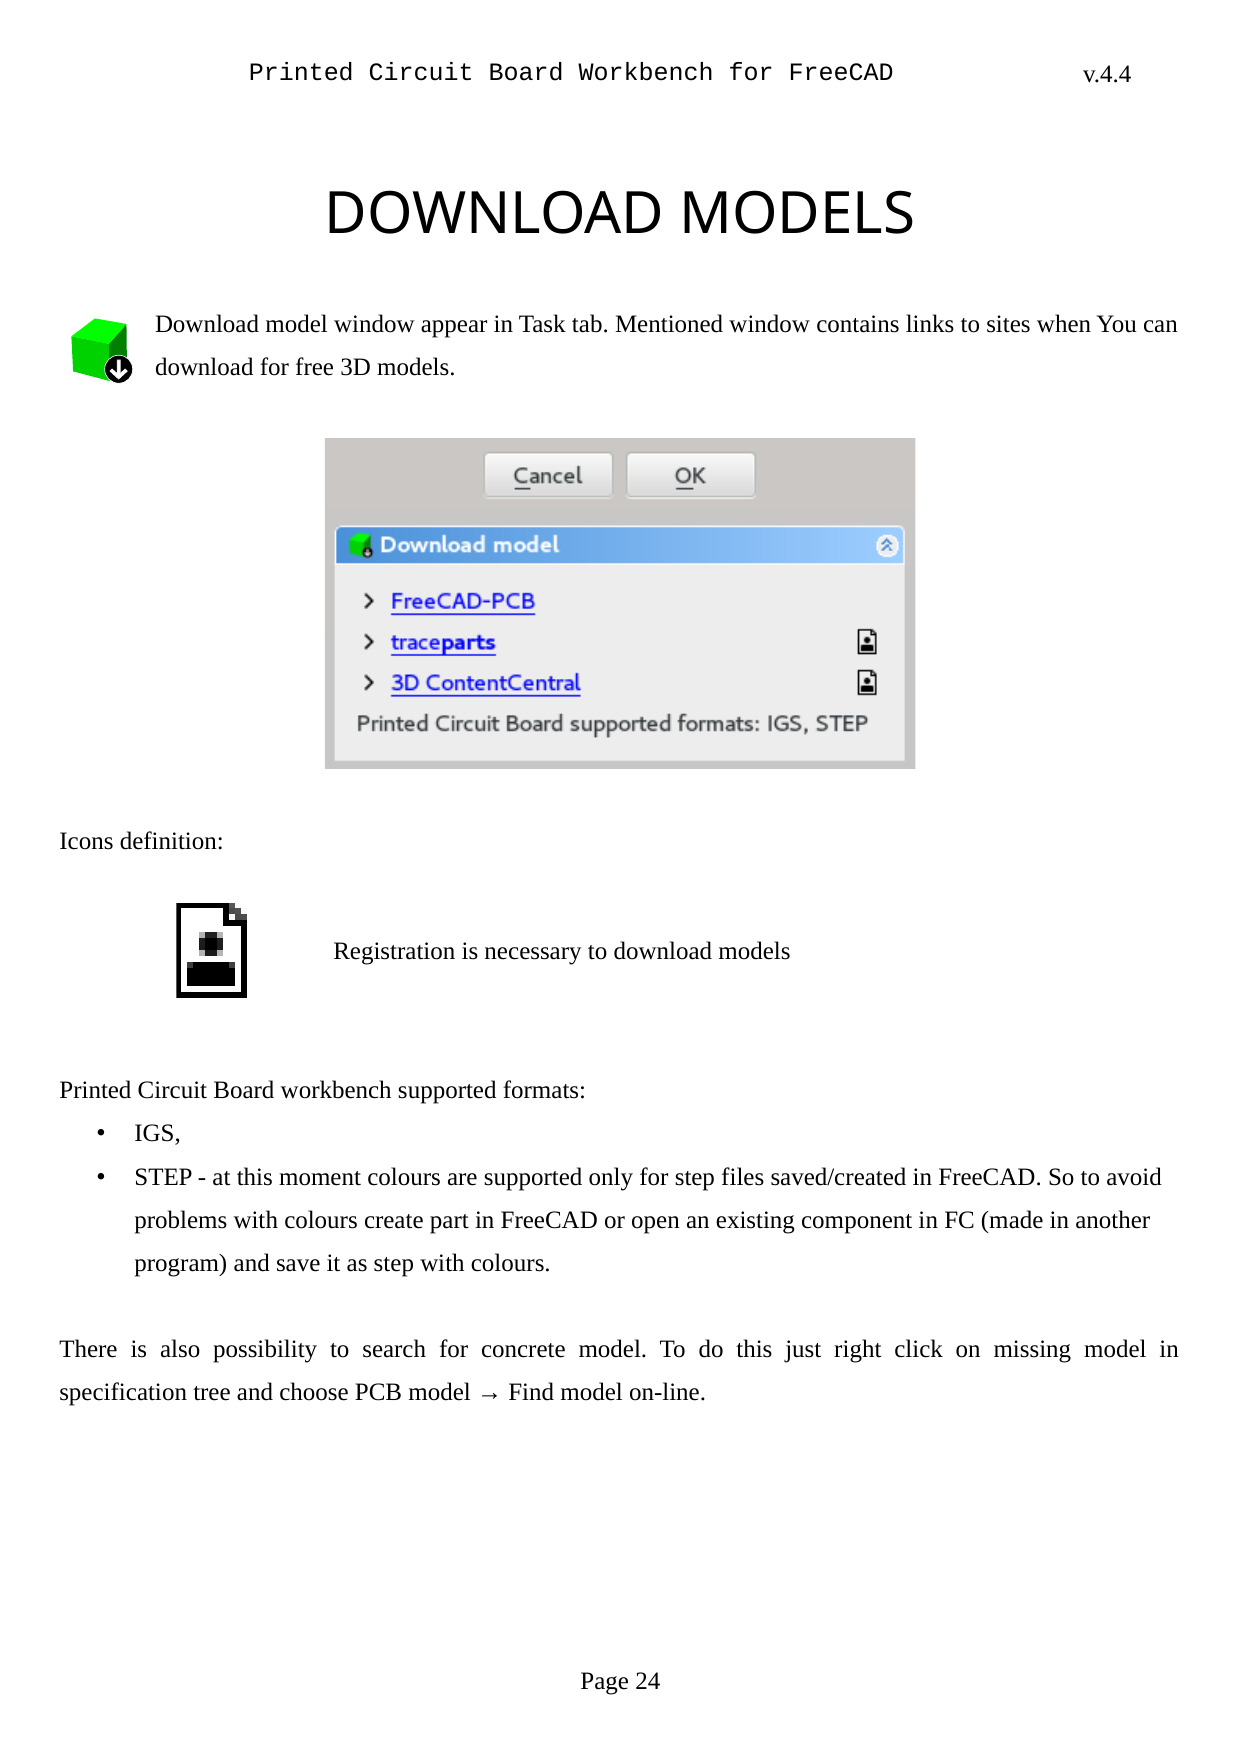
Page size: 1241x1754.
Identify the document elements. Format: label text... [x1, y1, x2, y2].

subtitle Download models [59, 171, 1181, 250]
table_header Registration is necessary to download models [327, 869, 1181, 1032]
list problems with colours create part in FreeCAD or open an existing component in FC (made in another [97, 1205, 1181, 1233]
list STEP - at this moment colours are supported only for step files saved/created in FreeCAD. So to avoid [97, 1162, 1181, 1190]
table_header [120, 869, 327, 1032]
text Printed Circuit Board workbench supported formats: [59, 1075, 1181, 1104]
list program) and save it as step with colours. [97, 1248, 1181, 1277]
text [59, 352, 105, 381]
text Icons definition: [59, 826, 1181, 855]
list IGS, [97, 1118, 1181, 1147]
text There is also possibility to search for concrete model. To do this just right click on missing model in specification tree and choose PCB model → Find model on-line. [59, 1334, 1181, 1406]
picture [176, 903, 271, 998]
picture [324, 438, 916, 769]
text download for free 3D models. [127, 352, 1181, 381]
text Download model window appear in Task tab. Mentioned window contains links to sites when You can [59, 309, 1181, 338]
